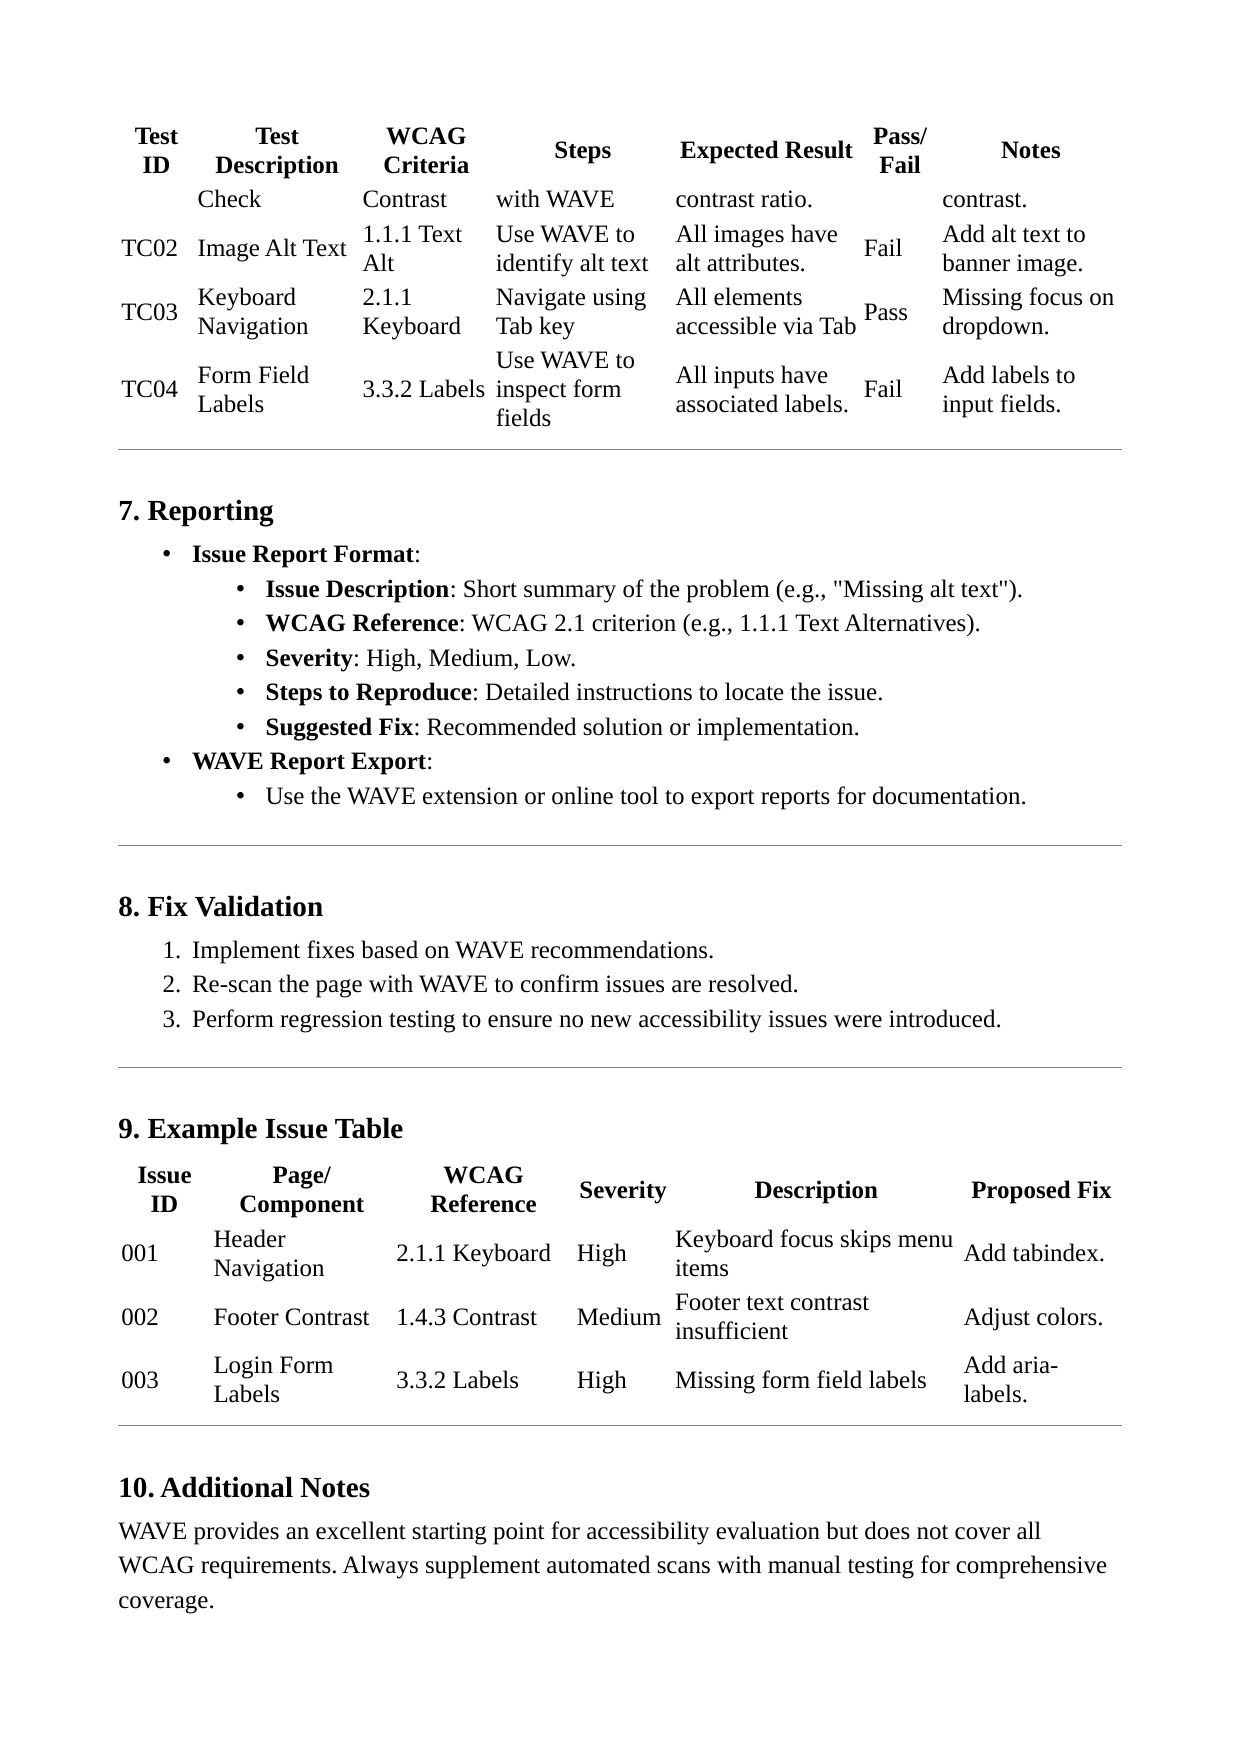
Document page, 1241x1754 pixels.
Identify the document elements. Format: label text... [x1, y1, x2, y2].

table_header Issue ID [118, 1158, 210, 1221]
table_header Proposed Fix [960, 1158, 1122, 1221]
table_cell Add alt text to banner image. [939, 216, 1122, 279]
table_cell TC02 [118, 216, 194, 279]
table_header Test ID [118, 118, 194, 181]
table_header Pass/Fail [861, 118, 939, 181]
list WCAG Reference: WCAG 2.1 criterion (e.g., 1.1.1 Text Alternatives). [236, 608, 1122, 637]
list Issue Report Format: [162, 539, 1122, 568]
table_cell 001 [118, 1221, 210, 1284]
subtitle 7. Reporting [118, 493, 1122, 527]
table_cell Pass [861, 279, 939, 343]
table_header Description [672, 1158, 960, 1221]
table_header WCAG Reference [393, 1158, 574, 1221]
table_cell 2.1.1 Keyboard [359, 279, 493, 343]
table_cell Medium [574, 1284, 672, 1348]
table_cell Footer text contrast insufficient [672, 1284, 960, 1348]
list Severity: High, Medium, Low. [236, 643, 1122, 672]
list Perform regression testing to ensure no new accessibility issues were introduced. [162, 1004, 1122, 1032]
subtitle 9. Example Issue Table [118, 1112, 1122, 1145]
list Suggested Fix: Recommended solution or implementation. [236, 712, 1122, 741]
table_cell All images have alt attributes. [673, 216, 861, 279]
list Issue Description: Short summary of the problem (e.g., "Missing alt text"). [236, 574, 1122, 603]
table_header WCAG Criteria [359, 118, 493, 181]
table_cell Add tabindex. [960, 1221, 1122, 1284]
table_cell TC04 [118, 343, 194, 435]
table_header Expected Result [673, 118, 861, 181]
subtitle 8. Fix Validation [118, 889, 1122, 922]
table_cell Contrast [359, 181, 493, 216]
table_cell Fail [861, 216, 939, 279]
table_cell [118, 181, 194, 216]
table_cell 3.3.2 Labels [393, 1348, 574, 1411]
table_cell Keyboard focus skips menu items [672, 1221, 960, 1284]
table_cell [861, 181, 939, 216]
table_cell Missing focus on dropdown. [939, 279, 1122, 343]
subtitle 10. Additional Notes [118, 1470, 1122, 1503]
table_cell Fail [861, 343, 939, 435]
table_cell Check [195, 181, 359, 216]
table_header Notes [939, 118, 1122, 181]
table_cell Header Navigation [210, 1221, 393, 1284]
table_cell Keyboard Navigation [195, 279, 359, 343]
table_cell TC03 [118, 279, 194, 343]
table_cell Form Field Labels [195, 343, 359, 435]
table_cell Add labels to input fields. [939, 343, 1122, 435]
table_cell 002 [118, 1284, 210, 1348]
list Re-scan the page with WAVE to confirm issues are resolved. [162, 969, 1122, 998]
table_cell High [574, 1348, 672, 1411]
table_cell contrast. [939, 181, 1122, 216]
table_header Page/Component [210, 1158, 393, 1221]
table_cell All elements accessible via Tab [673, 279, 861, 343]
table_cell 003 [118, 1348, 210, 1411]
table_cell High [574, 1221, 672, 1284]
table_header Test Description [195, 118, 359, 181]
list Use the WAVE extension or online tool to export reports for documentation. [236, 781, 1122, 810]
table_cell Adjust colors. [960, 1284, 1122, 1348]
table_cell 3.3.2 Labels [359, 343, 493, 435]
table_cell contrast ratio. [673, 181, 861, 216]
table_cell Image Alt Text [195, 216, 359, 279]
list WAVE Report Export: [162, 746, 1122, 775]
table_cell Navigate using Tab key [493, 279, 672, 343]
table_cell Login Form Labels [210, 1348, 393, 1411]
table_cell 2.1.1 Keyboard [393, 1221, 574, 1284]
list Implement fixes based on WAVE recommendations. [162, 935, 1122, 963]
table_cell Missing form field labels [672, 1348, 960, 1411]
table_cell 1.4.3 Contrast [393, 1284, 574, 1348]
table_cell All inputs have associated labels. [673, 343, 861, 435]
text WAVE provides an excellent starting point for accessibility evaluation but does not cover all WCAG requirements. Always supplement automated scans with manual testing for comprehensive coverage. [118, 1516, 1122, 1613]
table_cell Use WAVE to inspect form fields [493, 343, 672, 435]
table_cell 1.1.1 Text Alt [359, 216, 493, 279]
table_cell with WAVE [493, 181, 672, 216]
table_cell Add aria-labels. [960, 1348, 1122, 1411]
table_cell Footer Contrast [210, 1284, 393, 1348]
table_header Severity [574, 1158, 672, 1221]
table_cell Use WAVE to identify alt text [493, 216, 672, 279]
list Steps to Reproduce: Detailed instructions to locate the issue. [236, 677, 1122, 706]
table_header Steps [493, 118, 672, 181]
